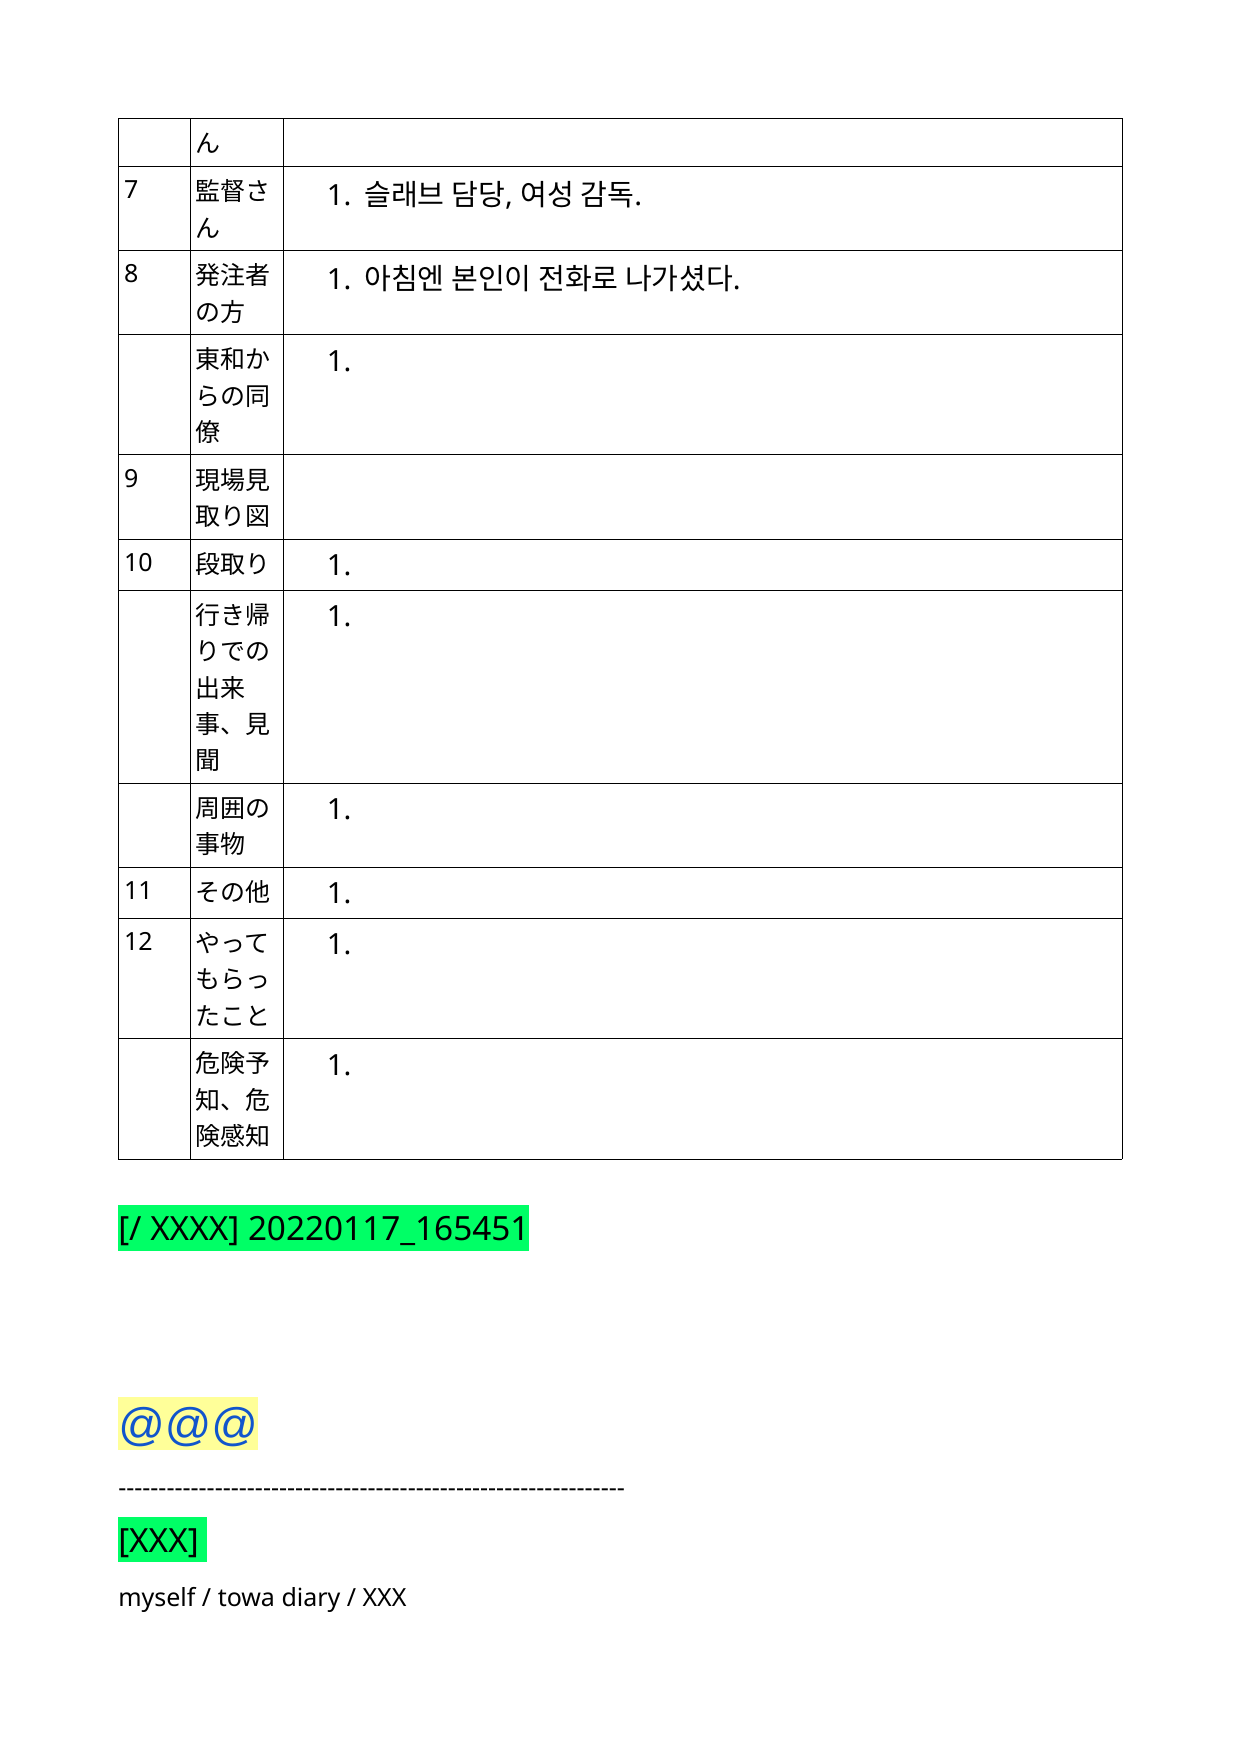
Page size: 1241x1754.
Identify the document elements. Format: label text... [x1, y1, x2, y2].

table_cell 7 [119, 167, 190, 250]
table_cell [119, 119, 190, 166]
table_cell 行き帰りでの出来事、見聞 [191, 591, 283, 782]
table_cell 아침엔 본인이 전화로 나가셨다. [284, 251, 1122, 334]
table_cell 11 [119, 868, 190, 918]
table_cell 12 [119, 919, 190, 1038]
table_cell 슬래브 담당, 여성 감독. [284, 167, 1122, 250]
table_cell [284, 591, 1122, 782]
table_cell [284, 119, 1122, 166]
table_cell ん [191, 119, 283, 166]
table_cell 現場見取り図 [191, 455, 283, 538]
table_cell 8 [119, 251, 190, 334]
table_cell [119, 1039, 190, 1158]
text --------------------------------------------------------------- [118, 1470, 1122, 1504]
text myself / towa diary / XXX [118, 1579, 1122, 1613]
table_cell [284, 868, 1122, 918]
table_cell [119, 591, 190, 782]
table_cell [284, 784, 1122, 867]
table_cell [284, 455, 1122, 538]
text @@@ [118, 1397, 1122, 1450]
table_cell 周囲の事物 [191, 784, 283, 867]
table_cell やってもらったこと [191, 919, 283, 1038]
table_cell [119, 784, 190, 867]
table_cell その他 [191, 868, 283, 918]
table_cell [119, 335, 190, 454]
table_cell 9 [119, 455, 190, 538]
table_cell 監督さん [191, 167, 283, 250]
table_cell [284, 919, 1122, 1038]
text [/ XXXX] 20220117_165451 [118, 1205, 1122, 1251]
table_cell [284, 335, 1122, 454]
table_cell 10 [119, 540, 190, 590]
table_cell 危険予知、危険感知 [191, 1039, 283, 1158]
table_cell [284, 540, 1122, 590]
table_cell [284, 1039, 1122, 1158]
table_cell 東和からの同僚 [191, 335, 283, 454]
table_cell 発注者の方 [191, 251, 283, 334]
table_cell 段取り [191, 540, 283, 590]
text [XXX] [118, 1517, 1122, 1562]
